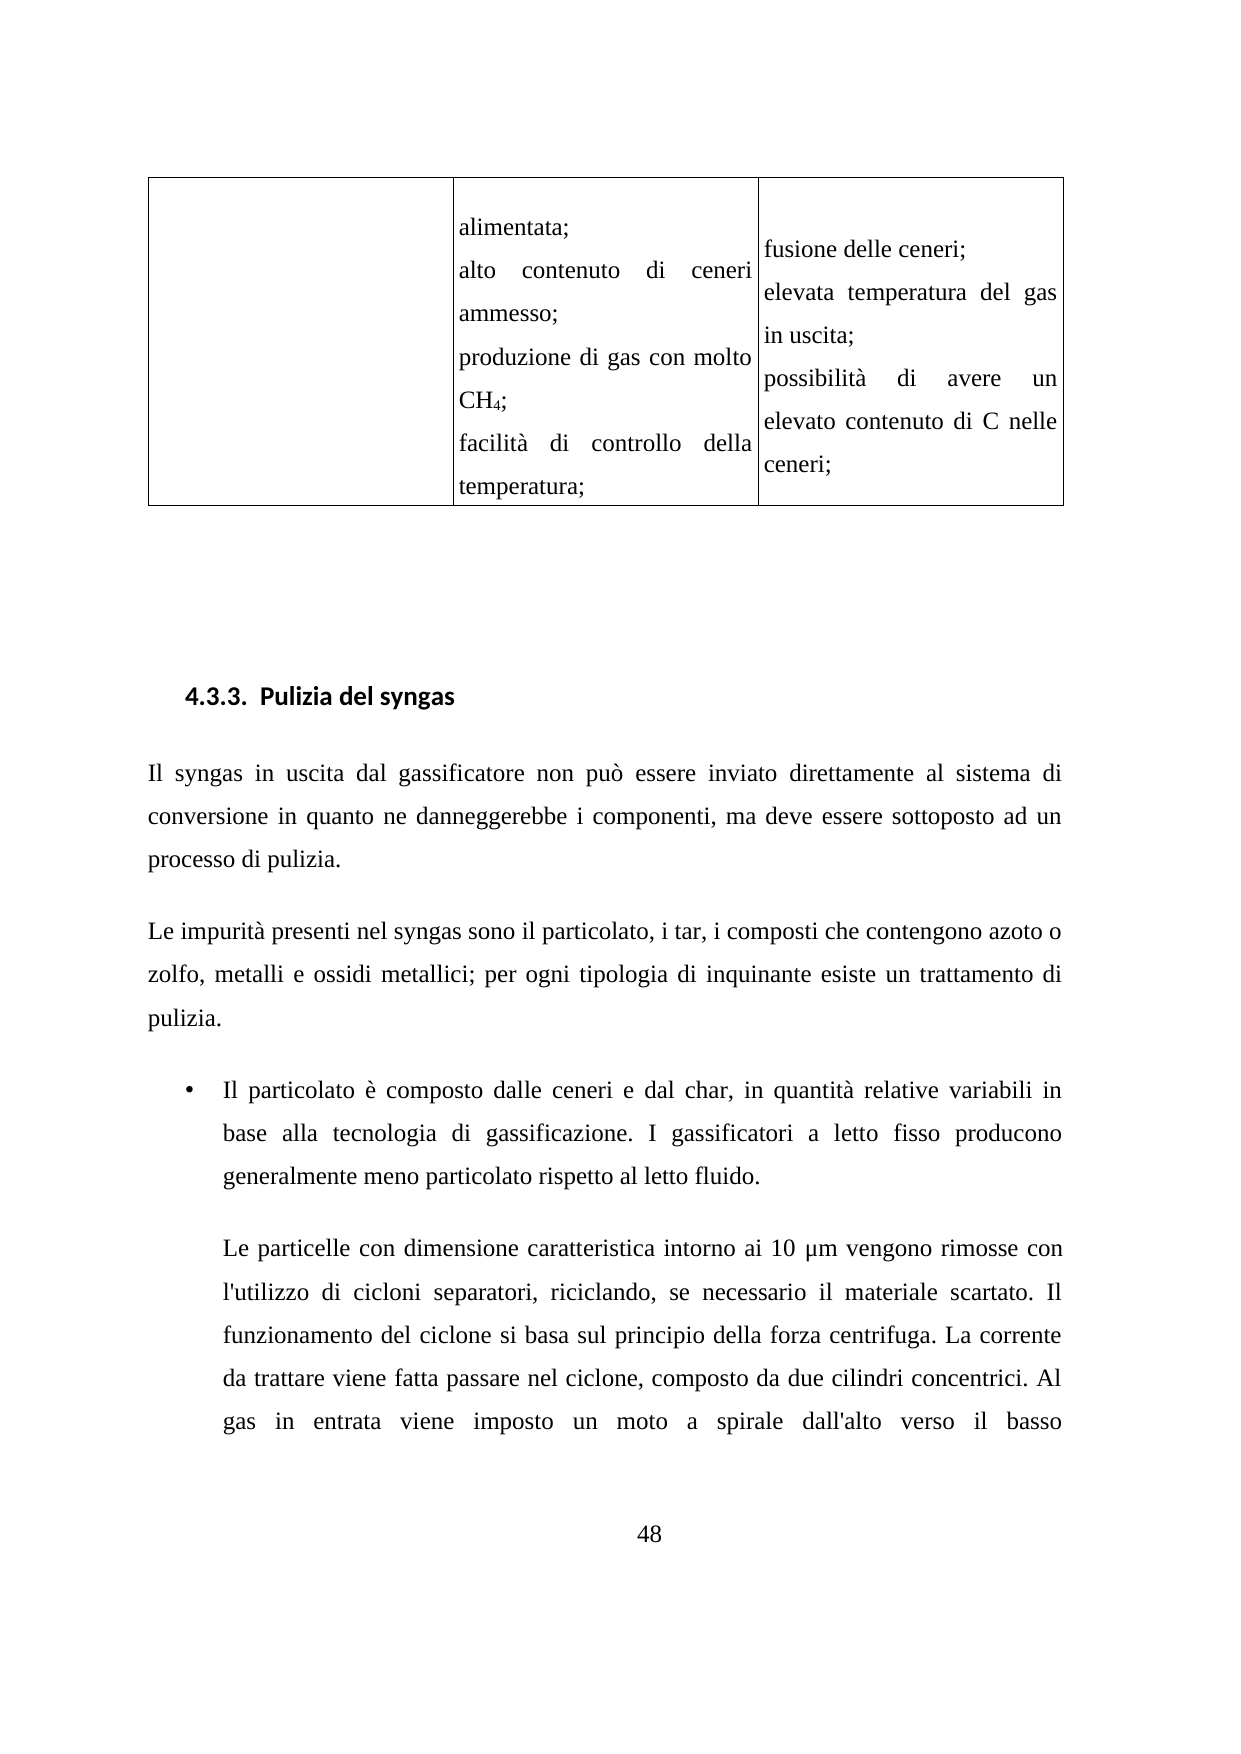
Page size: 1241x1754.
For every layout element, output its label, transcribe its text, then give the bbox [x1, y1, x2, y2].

table_cell alimentata; alto contenuto di ceneri ammesso; produzione di gas con molto CH4; facilità di controllo della temperatura; [454, 178, 758, 505]
table_cell fusione delle ceneri; elevata temperatura del gas in uscita; possibilità di avere un elevato contenuto di C nelle ceneri; [759, 178, 1063, 505]
list Le particelle con dimensione caratteristica intorno ai 10 μm vengono rimosse con l'utilizzo di cicloni separatori, riciclando, se necessario il materiale scartato. Il funzionamento del ciclone si basa sul principio della forza centrifuga. La corrente da trattare viene fatta passare nel ciclone, composto da due cilindri concentrici. Al gas in entrata viene imposto un moto a spirale dall'alto verso il basso [185, 1233, 1063, 1435]
list Il particolato è composto dalle ceneri e dal char, in quantità relative variabili in base alla tecnologia di gassificazione. I gassificatori a letto fisso producono generalmente meno particolato rispetto al letto fluido. [185, 1075, 1063, 1190]
table_cell [149, 178, 453, 505]
text Il syngas in uscita dal gassificatore non può essere inviato direttamente al sistema di conversione in quanto ne danneggerebbe i componenti, ma deve essere sottoposto ad un processo di pulizia. [148, 758, 1063, 873]
subtitle Pulizia del syngas [185, 679, 1063, 712]
text Le impurità presenti nel syngas sono il particolato, i tar, i composti che contengono azoto o zolfo, metalli e ossidi metallici; per ogni tipologia di inquinante esiste un trattamento di pulizia. [148, 916, 1063, 1031]
